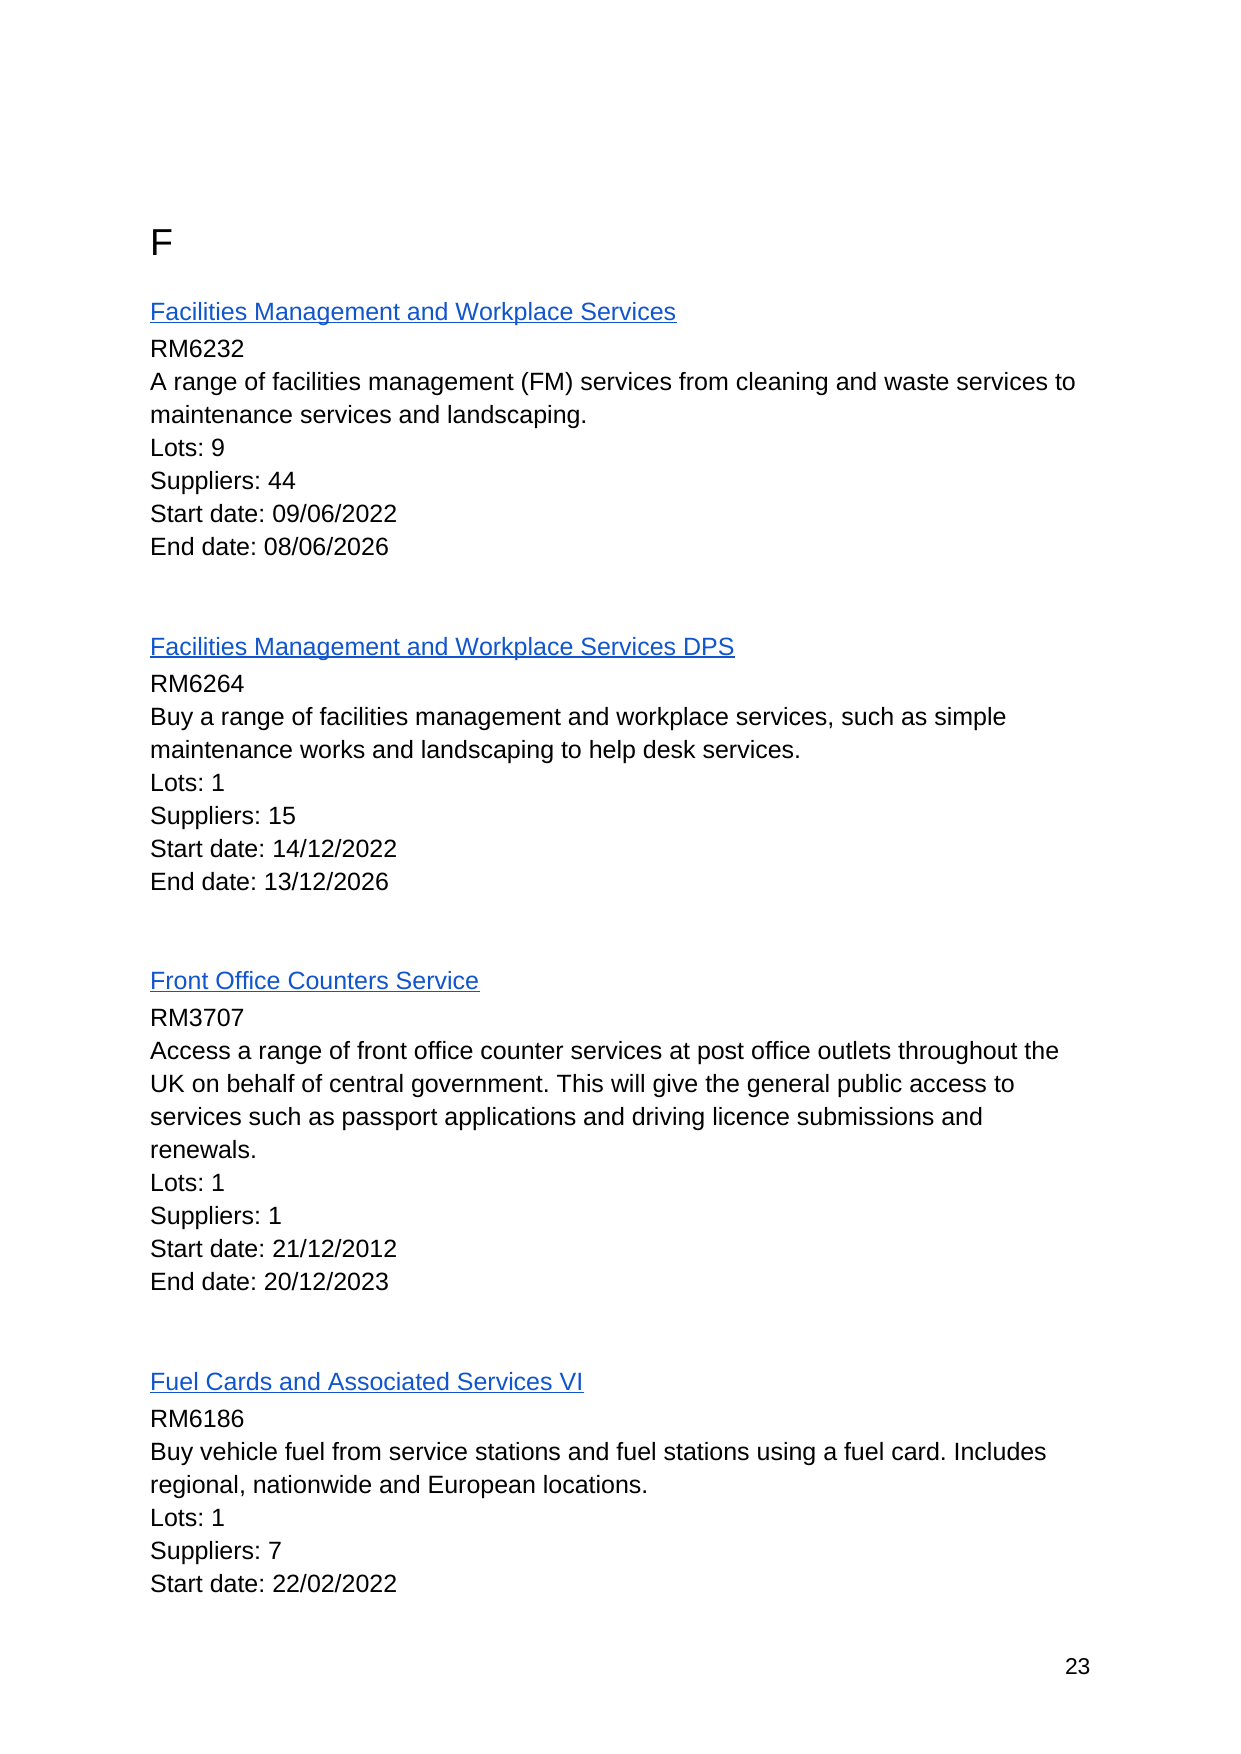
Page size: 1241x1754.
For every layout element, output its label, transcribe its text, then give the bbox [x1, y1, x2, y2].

text End date: 20/12/2023 [150, 1267, 1090, 1296]
text Lots: 1 [150, 1503, 1090, 1532]
text Suppliers: 1 [150, 1201, 1090, 1230]
text RM6232 [150, 334, 1090, 363]
text Suppliers: 15 [150, 801, 1090, 829]
text Buy vehicle fuel from service stations and fuel stations using a fuel card. Includes regional, nationwide and European locations. [150, 1437, 1090, 1499]
text RM3707 [150, 1003, 1090, 1032]
text Suppliers: 7 [150, 1536, 1090, 1565]
text RM6186 [150, 1404, 1090, 1433]
text End date: 08/06/2026 [150, 532, 1090, 561]
subtitle Fuel Cards and Associated Services VI [150, 1367, 1090, 1396]
text Lots: 1 [150, 768, 1090, 796]
text A range of facilities management (FM) services from cleaning and waste services to maintenance services and landscaping. [150, 367, 1090, 429]
text Suppliers: 44 [150, 466, 1090, 495]
text Start date: 09/06/2022 [150, 499, 1090, 528]
text Lots: 1 [150, 1168, 1090, 1197]
subtitle Facilities Management and Workplace Services DPS [150, 632, 1090, 660]
text Access a range of front office counter services at post office outlets throughout the UK on behalf of central government. This will give the general public access to services such as passport applications and driving licence submissions and renewals. [150, 1036, 1090, 1164]
text Start date: 22/02/2022 [150, 1569, 1090, 1598]
text Buy a range of facilities management and workplace services, such as simple maintenance works and landscaping to help desk services. [150, 702, 1090, 763]
subtitle Facilities Management and Workplace Services [150, 297, 1090, 326]
text Lots: 9 [150, 433, 1090, 462]
subtitle Front Office Counters Service [150, 966, 1090, 995]
text Start date: 14/12/2022 [150, 834, 1090, 862]
text RM6264 [150, 669, 1090, 697]
text End date: 13/12/2026 [150, 867, 1090, 896]
text Start date: 21/12/2012 [150, 1234, 1090, 1263]
subtitle F [150, 221, 1090, 264]
